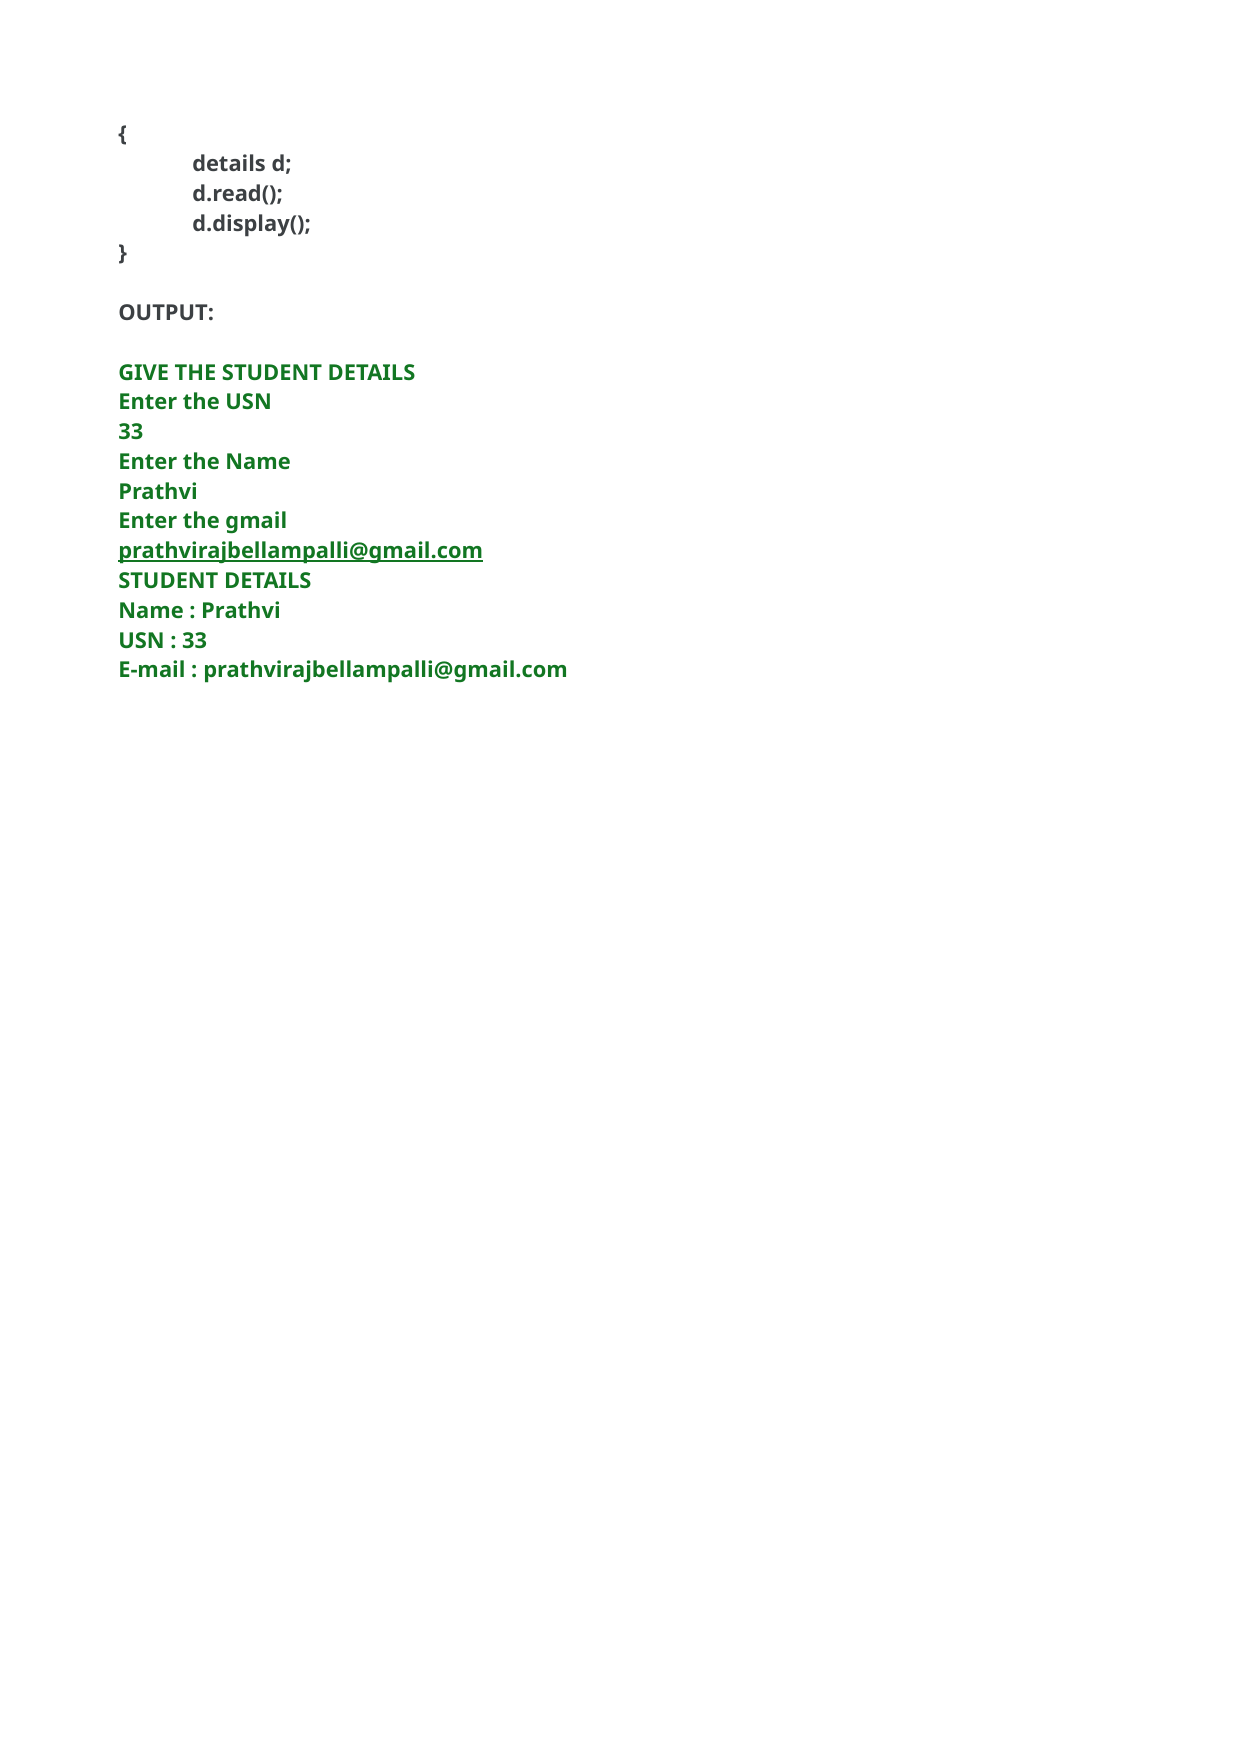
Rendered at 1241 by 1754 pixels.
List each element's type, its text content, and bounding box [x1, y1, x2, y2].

text Prathvi [118, 476, 1122, 505]
text USN : 33 [118, 624, 1122, 654]
text { [118, 118, 1122, 148]
text } [118, 237, 1122, 267]
text d.read(); [118, 178, 1122, 207]
text STUDENT DETAILS [118, 565, 1122, 595]
text 33 [118, 416, 1122, 446]
text Enter the USN [118, 386, 1122, 416]
text Enter the Name [118, 446, 1122, 476]
text prathvirajbellampalli@gmail.com [118, 535, 1122, 565]
text E-mail : prathvirajbellampalli@gmail.com [118, 654, 1122, 684]
text Enter the gmail [118, 505, 1122, 535]
text details d; [118, 148, 1122, 178]
text d.display(); [118, 207, 1122, 237]
text Name : Prathvi [118, 595, 1122, 624]
text OUTPUT: [118, 297, 1122, 327]
text GIVE THE STUDENT DETAILS [118, 356, 1122, 386]
